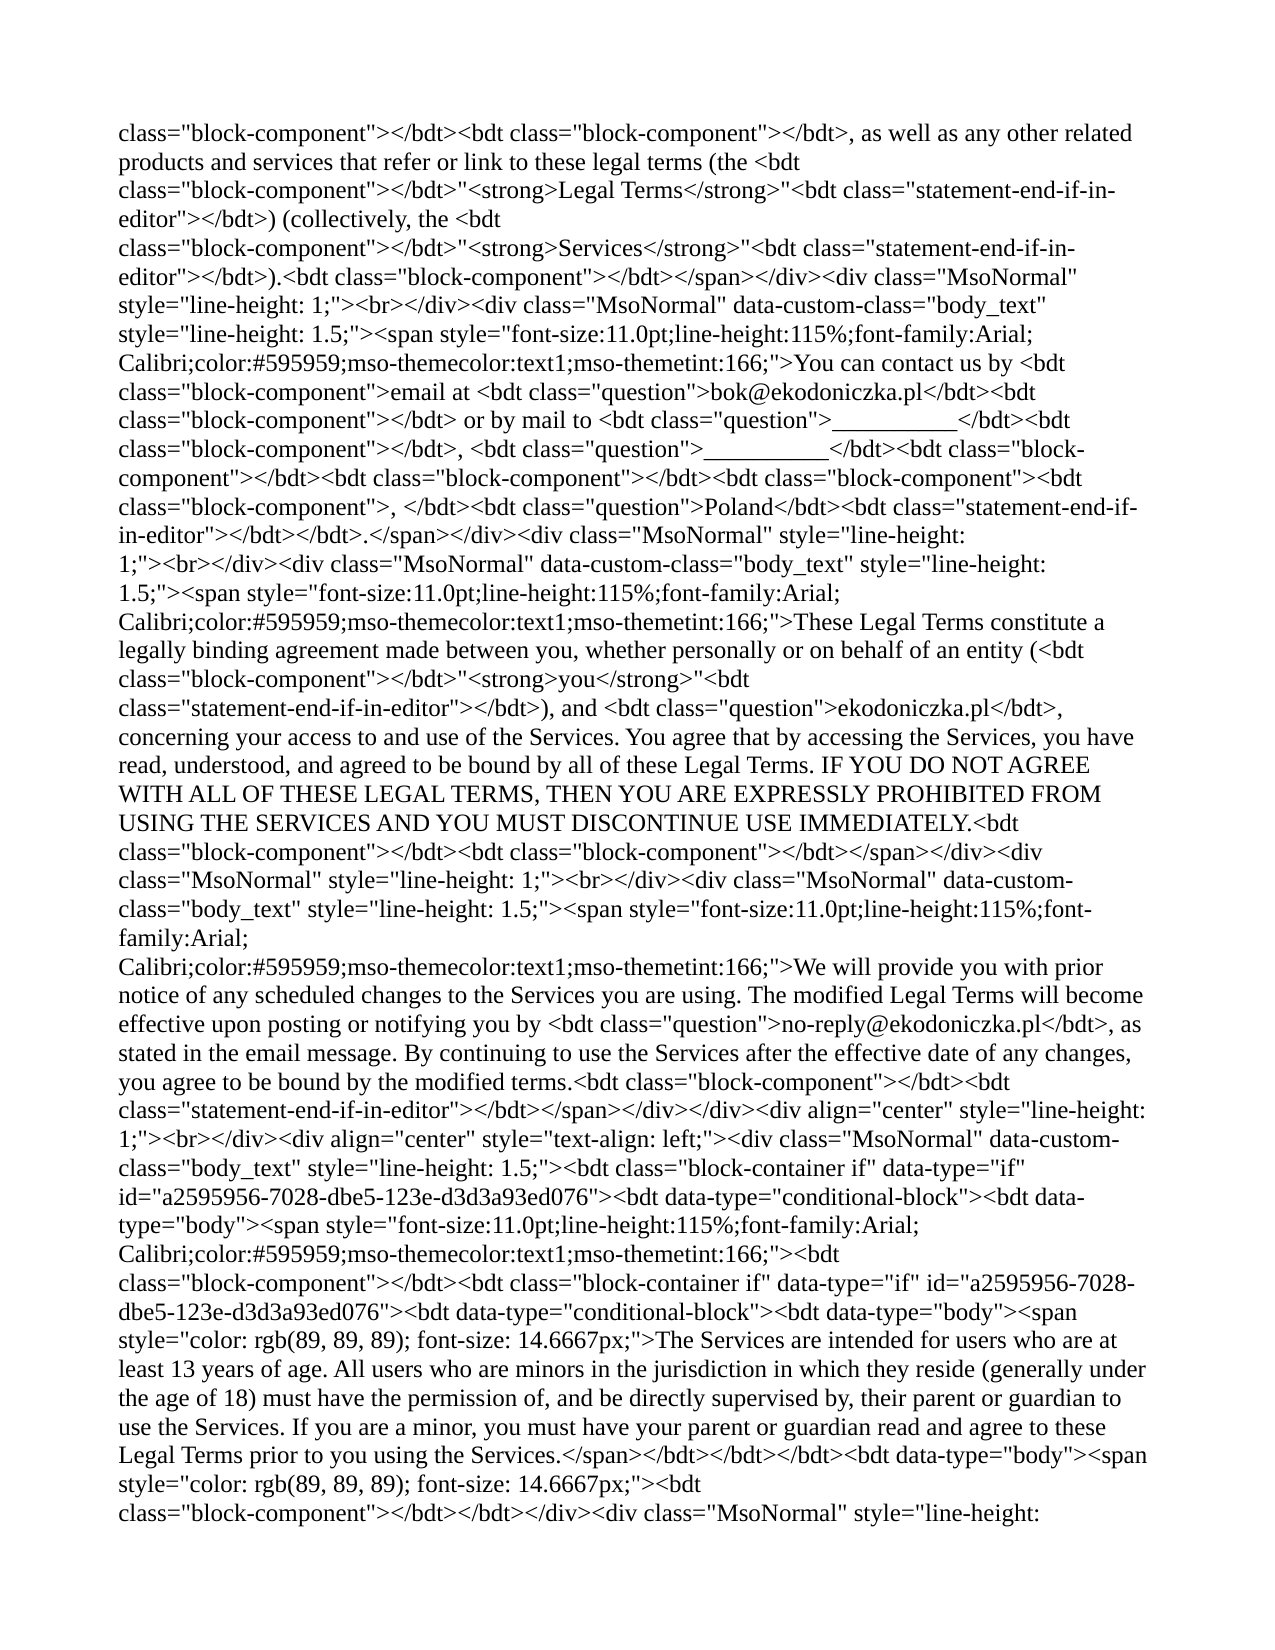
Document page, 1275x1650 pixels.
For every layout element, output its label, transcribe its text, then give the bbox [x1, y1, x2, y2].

text class="block-component"></bdt><bdt class="block-component"></bdt>, as well as any other related products and services that refer or link to these legal terms (the <bdt class="block-component"></bdt>"<strong>Legal Terms</strong>"<bdt class="statement-end-if-in-editor"></bdt>) (collectively, the <bdt class="block-component"></bdt>"<strong>Services</strong>"<bdt class="statement-end-if-in-editor"></bdt>).<bdt class="block-component"></bdt></span></div><div class="MsoNormal" style="line-height: 1;"><br></div><div class="MsoNormal" data-custom-class="body_text" style="line-height: 1.5;"><span style="font-size:11.0pt;line-height:115%;font-family:Arial; [118, 118, 1157, 348]
text Calibri;color:#595959;mso-themecolor:text1;mso-themetint:166;">These Legal Terms constitute a legally binding agreement made between you, whether personally or on behalf of an entity (<bdt class="block-component"></bdt>"<strong>you</strong>"<bdt class="statement-end-if-in-editor"></bdt>), and <bdt class="question">ekodoniczka.pl</bdt>, concerning your access to and use of the Services. You agree that by accessing the Services, you have read, understood, and agreed to be bound by all of these Legal Terms. IF YOU DO NOT AGREE WITH ALL OF THESE LEGAL TERMS, THEN YOU ARE EXPRESSLY PROHIBITED FROM USING THE SERVICES AND YOU MUST DISCONTINUE USE IMMEDIATELY.<bdt class="block-component"></bdt><bdt class="block-component"></bdt></span></div><div class="MsoNormal" style="line-height: 1;"><br></div><div class="MsoNormal" data-custom-class="body_text" style="line-height: 1.5;"><span style="font-size:11.0pt;line-height:115%;font-family:Arial; [118, 607, 1157, 952]
text Calibri;color:#595959;mso-themecolor:text1;mso-themetint:166;">We will provide you with prior notice of any scheduled changes to the Services you are using. The modified Legal Terms will become effective upon posting or notifying you by <bdt class="question">no-reply@ekodoniczka.pl</bdt>, as stated in the email message. By continuing to use the Services after the effective date of any changes, you agree to be bound by the modified terms.<bdt class="block-component"></bdt><bdt class="statement-end-if-in-editor"></bdt></span></div></div><div align="center" style="line-height: 1;"><br></div><div align="center" style="text-align: left;"><div class="MsoNormal" data-custom-class="body_text" style="line-height: 1.5;"><bdt class="block-container if" data-type="if" id="a2595956-7028-dbe5-123e-d3d3a93ed076"><bdt data-type="conditional-block"><bdt data-type="body"><span style="font-size:11.0pt;line-height:115%;font-family:Arial; [118, 952, 1157, 1239]
text Calibri;color:#595959;mso-themecolor:text1;mso-themetint:166;">You can contact us by <bdt class="block-component">email at <bdt class="question">bok@ekodoniczka.pl</bdt><bdt class="block-component"></bdt> or by mail to <bdt class="question">__________</bdt><bdt class="block-component"></bdt>, <bdt class="question">__________</bdt><bdt class="block-component"></bdt><bdt class="block-component"></bdt><bdt class="block-component"><bdt class="block-component">, </bdt><bdt class="question">Poland</bdt><bdt class="statement-end-if-in-editor"></bdt></bdt>.</span></div><div class="MsoNormal" style="line-height: 1;"><br></div><div class="MsoNormal" data-custom-class="body_text" style="line-height: 1.5;"><span style="font-size:11.0pt;line-height:115%;font-family:Arial; [118, 348, 1157, 607]
text Calibri;color:#595959;mso-themecolor:text1;mso-themetint:166;"><bdt class="block-component"></bdt><bdt class="block-container if" data-type="if" id="a2595956-7028-dbe5-123e-d3d3a93ed076"><bdt data-type="conditional-block"><bdt data-type="body"><span style="color: rgb(89, 89, 89); font-size: 14.6667px;">The Services are intended for users who are at least 13 years of age. All users who are minors in the jurisdiction in which they reside (generally under the age of 18) must have the permission of, and be directly supervised by, their parent or guardian to use the Services. If you are a minor, you must have your parent or guardian read and agree to these Legal Terms prior to you using the Services.</span></bdt></bdt></bdt><bdt data-type="body"><span style="color: rgb(89, 89, 89); font-size: 14.6667px;"><bdt class="block-component"></bdt></bdt></div><div class="MsoNormal" style="line-height: [118, 1239, 1157, 1527]
